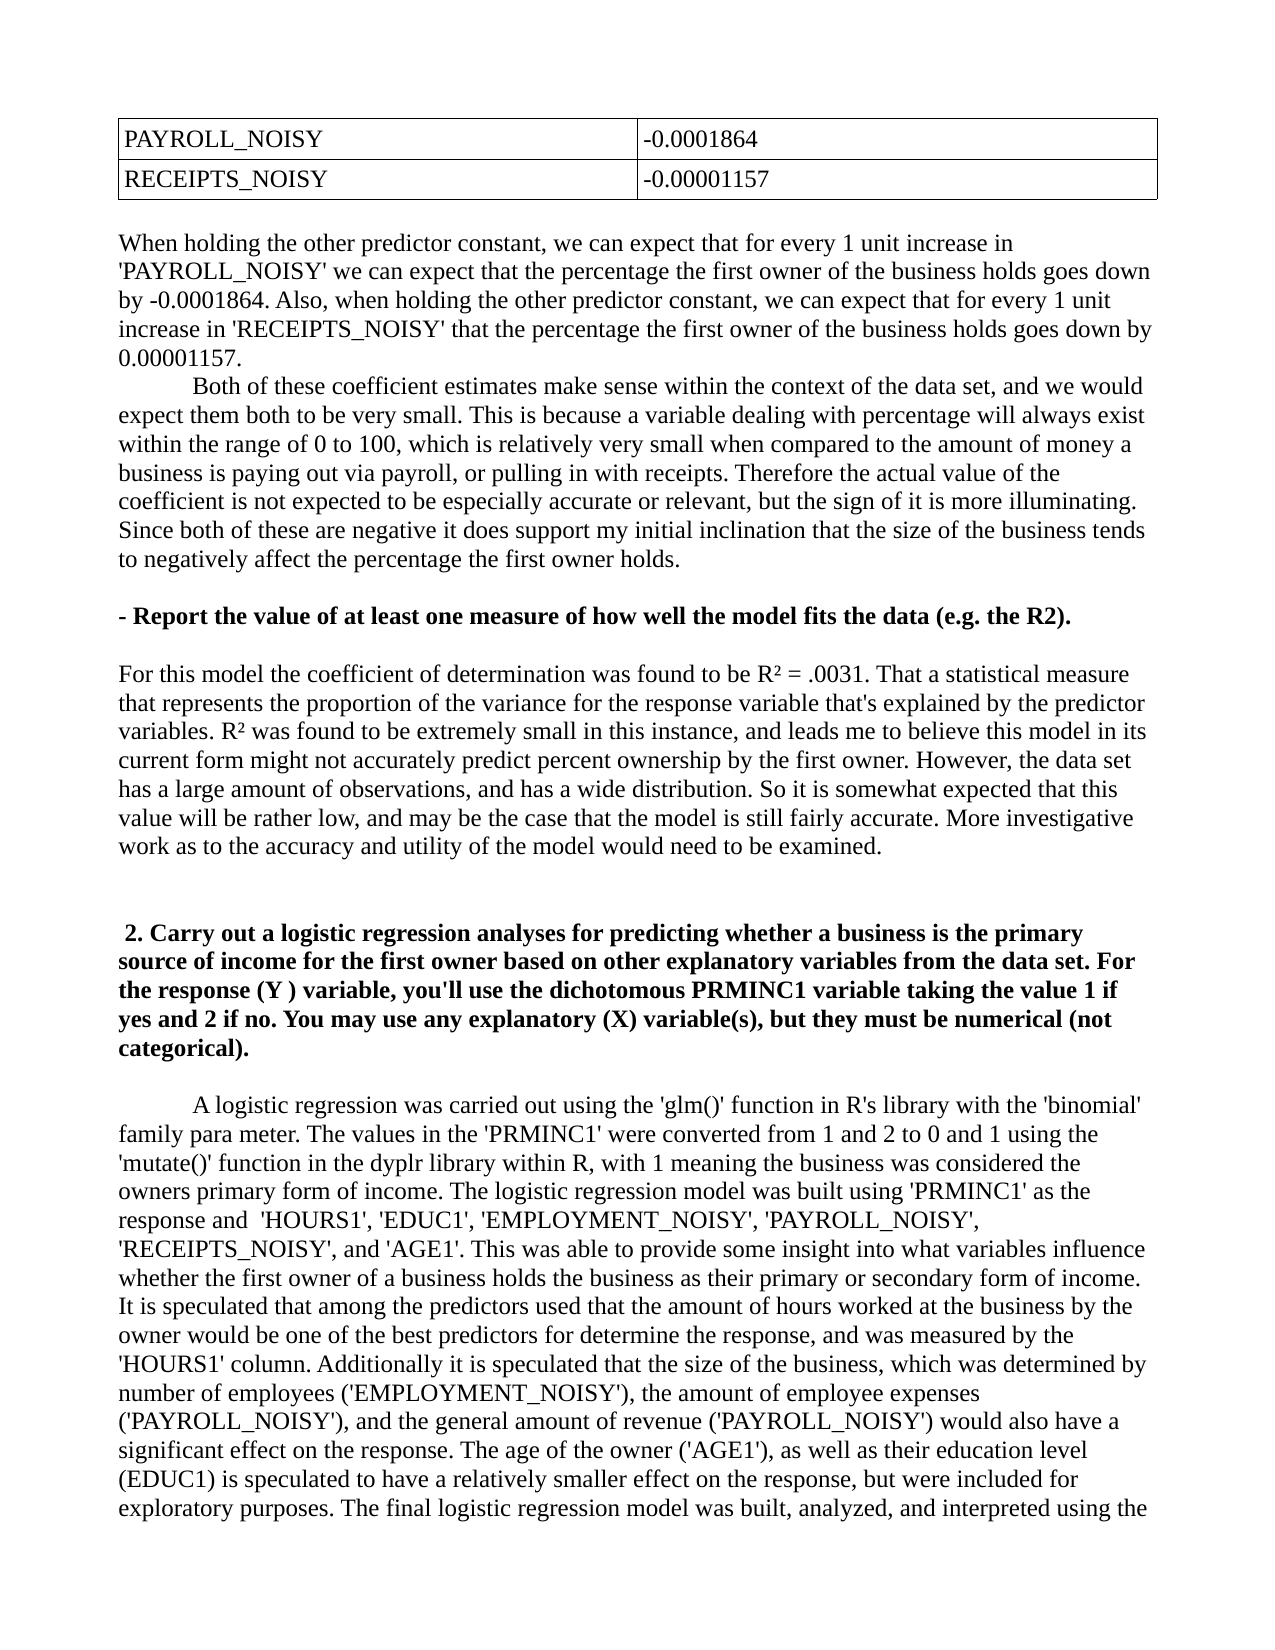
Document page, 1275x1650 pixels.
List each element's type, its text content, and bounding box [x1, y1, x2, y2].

text - Report the value of at least one measure of how well the model fits the data (e.g. the R2). [118, 601, 1157, 630]
table_cell -0.00001157 [638, 160, 1157, 199]
table_cell RECEIPTS_NOISY [119, 160, 637, 199]
text 2. Carry out a logistic regression analyses for predicting whether a business is the primary source of income for the first owner based on other explanatory variables from the data set. For the response (Y ) variable, you'll use the dichotomous PRMINC1 variable taking the value 1 if yes and 2 if no. You may use any explanatory (X) variable(s), but they must be numerical (not categorical). [118, 918, 1157, 1061]
text Both of these coefficient estimates make sense within the context of the data set, and we would expect them both to be very small. This is because a variable dealing with percentage will always exist within the range of 0 to 100, which is relatively very small when compared to the amount of money a business is paying out via payroll, or pulling in with receipts. Therefore the actual value of the coefficient is not expected to be especially accurate or relevant, but the sign of it is more illuminating. Since both of these are negative it does support my initial inclination that the size of the business tends to negatively affect the percentage the first owner holds. [118, 371, 1157, 573]
text For this model the coefficient of determination was found to be R² = .0031. That a statistical measure that represents the proportion of the variance for the response variable that's explained by the predictor variables. R² was found to be extremely small in this instance, and leads me to believe this model in its current form might not accurately predict percent ownership by the first owner. However, the data set has a large amount of observations, and has a wide distribution. So it is somewhat expected that this value will be rather low, and may be the case that the model is still fairly accurate. More investigative work as to the accuracy and utility of the model would need to be examined. [118, 659, 1157, 860]
table_cell PAYROLL_NOISY [119, 119, 637, 158]
table_cell -0.0001864 [638, 119, 1157, 158]
text A logistic regression was carried out using the 'glm()' function in R's library with the 'binomial' family para meter. The values in the 'PRMINC1' were converted from 1 and 2 to 0 and 1 using the 'mutate()' function in the dyplr library within R, with 1 meaning the business was considered the owners primary form of income. The logistic regression model was built using 'PRMINC1' as the response and 'HOURS1', 'EDUC1', 'EMPLOYMENT_NOISY', 'PAYROLL_NOISY', 'RECEIPTS_NOISY', and 'AGE1'. This was able to provide some insight into what variables influence whether the first owner of a business holds the business as their primary or secondary form of income. It is speculated that among the predictors used that the amount of hours worked at the business by the owner would be one of the best predictors for determine the response, and was measured by the 'HOURS1' column. Additionally it is speculated that the size of the business, which was determined by number of employees ('EMPLOYMENT_NOISY'), the amount of employee expenses ('PAYROLL_NOISY'), and the general amount of revenue ('PAYROLL_NOISY') would also have a significant effect on the response. The age of the owner ('AGE1'), as well as their education level (EDUC1) is speculated to have a relatively smaller effect on the response, but were included for exploratory purposes. The final logistic regression model was built, analyzed, and interpreted using the [118, 1090, 1157, 1521]
text When holding the other predictor constant, we can expect that for every 1 unit increase in 'PAYROLL_NOISY' we can expect that the percentage the first owner of the business holds goes down by -0.0001864. Also, when holding the other predictor constant, we can expect that for every 1 unit increase in 'RECEIPTS_NOISY' that the percentage the first owner of the business holds goes down by 0.00001157. [118, 228, 1157, 371]
